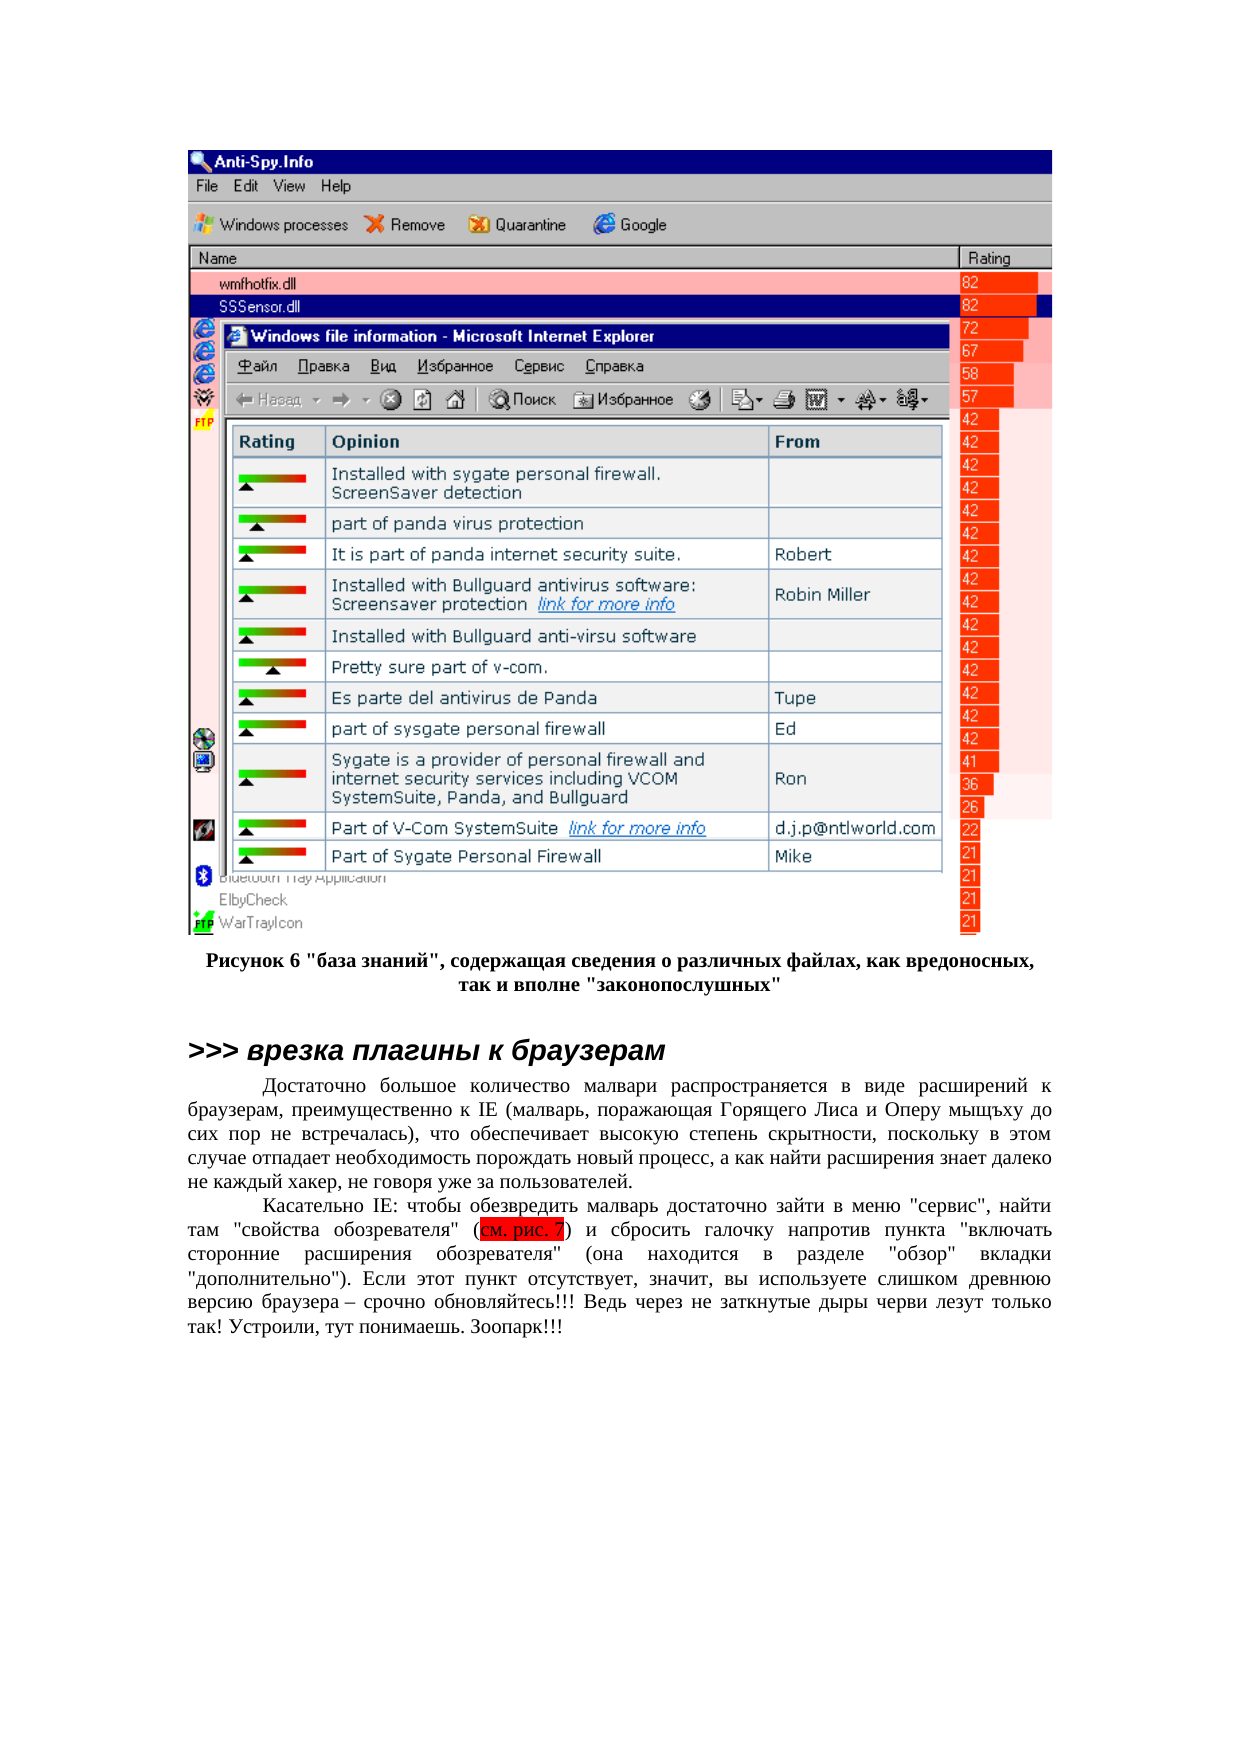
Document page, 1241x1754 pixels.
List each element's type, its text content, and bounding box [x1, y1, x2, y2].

text Касательно IE: чтобы обезвредить малварь достаточно зайти в меню "сервис", найти там "свойства обозревателя" (см. рис. 7) и сбросить галочку напротив пункта "включать сторонние расширения обозревателя" (она находится в разделе "обзор" вкладки "дополнительно"). Если этот пункт отсутствует, значит, вы используете слишком древнюю версию браузера – срочно обновляйтесь!!! Ведь через не заткнутые дыры черви лезут только так! Устроили, тут понимаешь. Зоопарк!!! [187, 1193, 1053, 1338]
subtitle >>> врезка плагины к браузерам [187, 1033, 1053, 1067]
text Рисунок 6 "база знаний", содержащая сведения о различных файлах, как вредоносных, так и вполне "законопослушных" [187, 947, 1053, 996]
picture [188, 150, 1053, 935]
text Достаточно большое количество малвари распространяется в виде расширений к браузерам, преимущественно к IE (малварь, поражающая Горящего Лиса и Оперу мыщъху до сих пор не встречалась), что обеспечивает высокую степень скрытности, поскольку в этом случае отпадает необходимость порождать новый процесс, а как найти расширения знает далеко не каждый хакер, не говоря уже за пользователей. [187, 1073, 1053, 1193]
